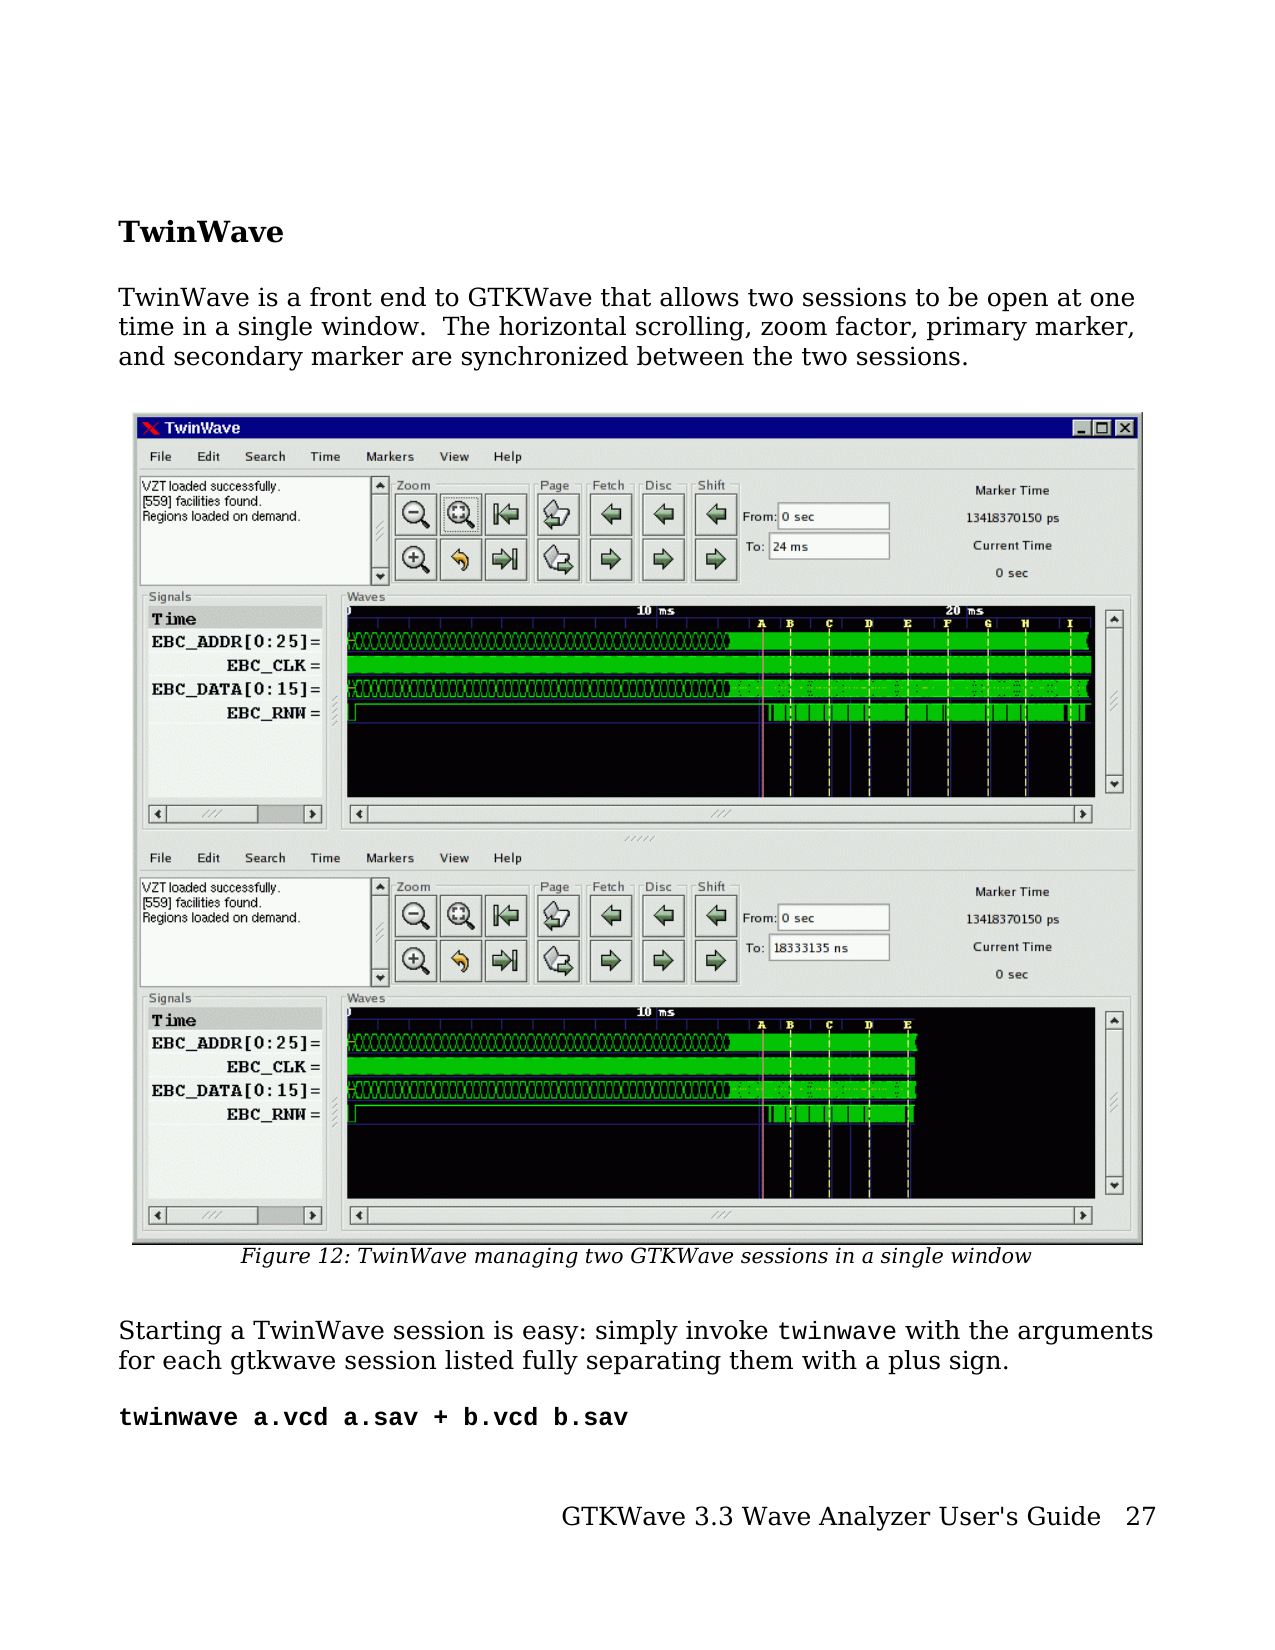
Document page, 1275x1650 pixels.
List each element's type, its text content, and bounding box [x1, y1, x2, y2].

text Figure 12: TwinWave managing two GTKWave sessions in a single window [123, 424, 1152, 1269]
text TwinWave [118, 215, 1157, 249]
picture [132, 412, 1143, 1245]
text TwinWave is a front end to GTKWave that allows two sessions to be open at one time in a single window. The horizontal scrolling, zoom factor, primary marker, and secondary marker are synchronized between the two sessions. [118, 283, 1157, 371]
text Starting a TwinWave session is easy: simply invoke twinwave with the arguments for each gtkwave session listed fully separating them with a plus sign. [118, 400, 1157, 1376]
text twinwave a.vcd a.sav + b.vcd b.sav [118, 1405, 1157, 1433]
